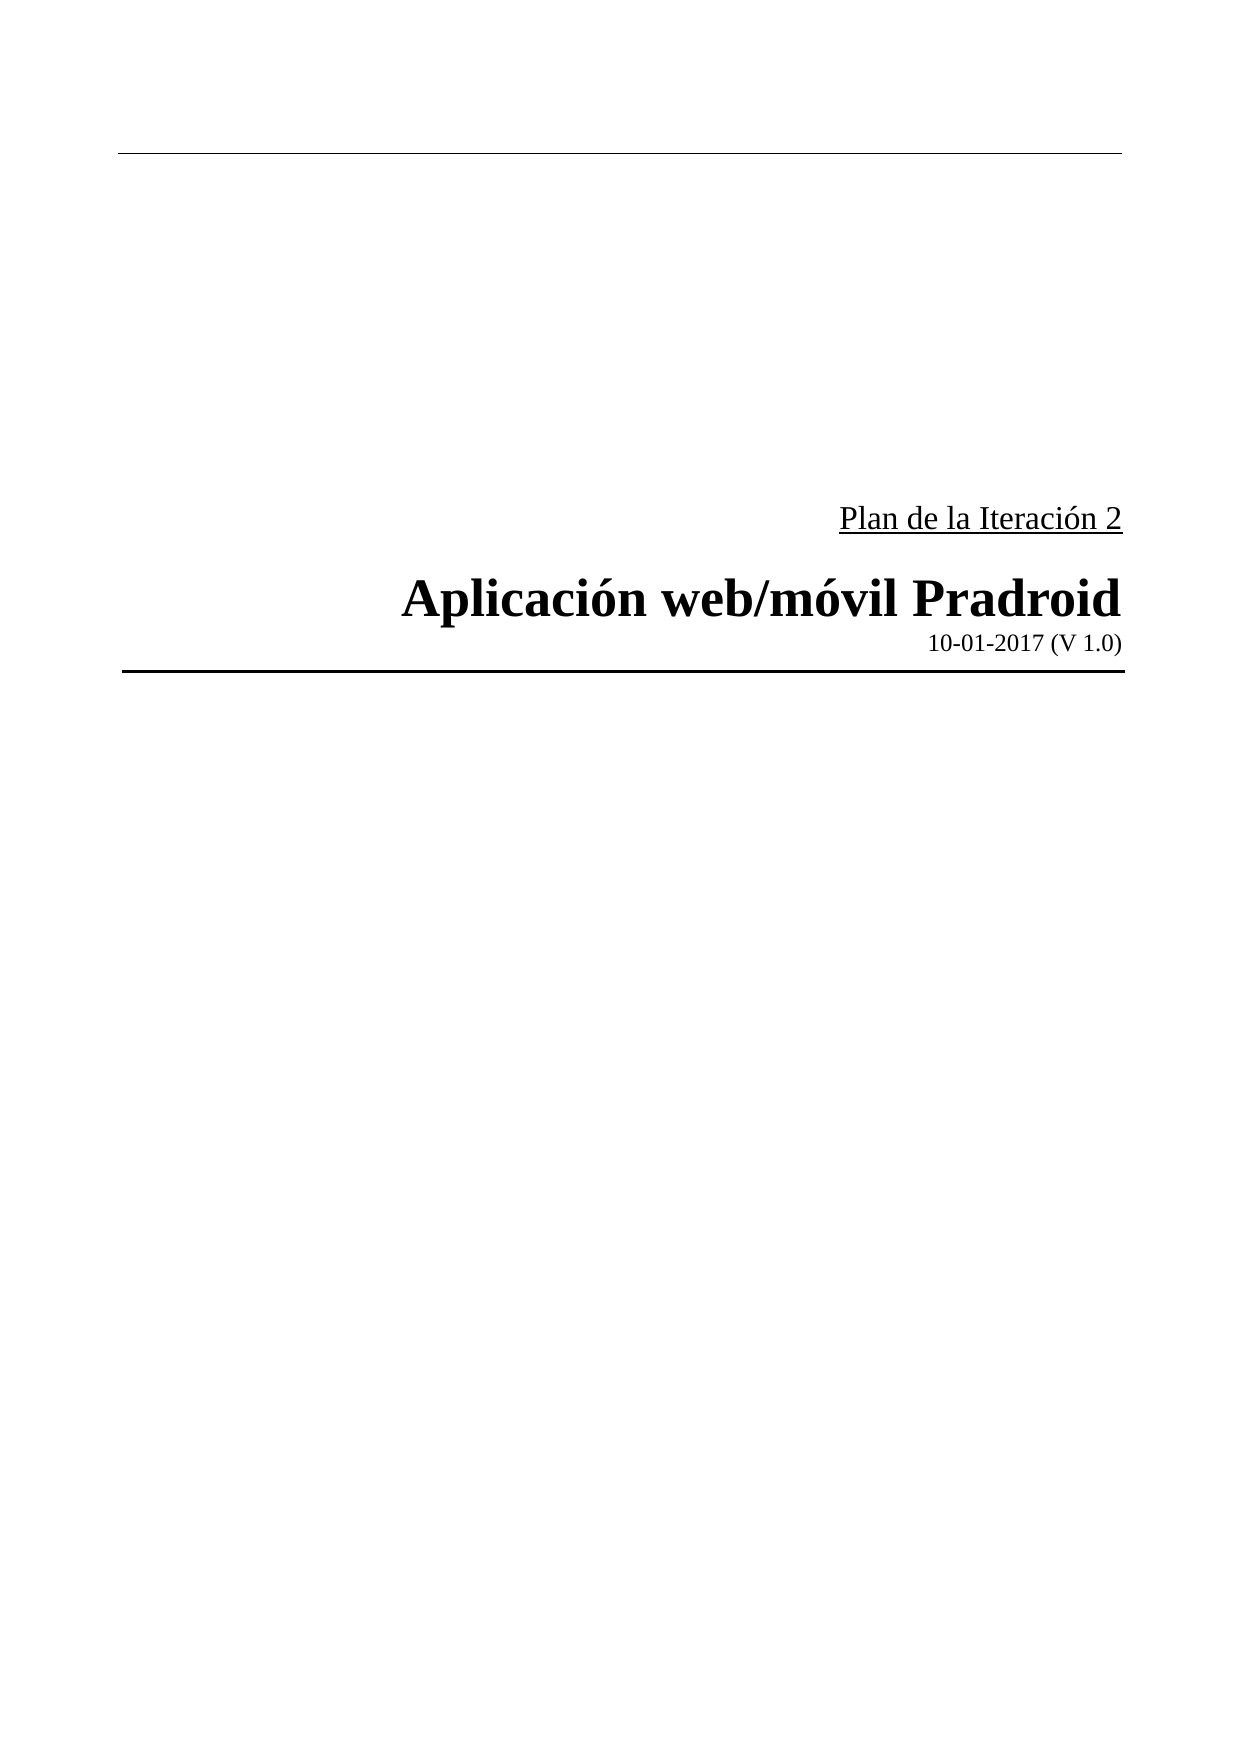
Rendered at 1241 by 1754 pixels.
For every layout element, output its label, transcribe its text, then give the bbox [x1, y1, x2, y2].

text 10-01-2017 (V 1.0) [118, 628, 1122, 657]
text Aplicación web/móvil Pradroid [118, 566, 1122, 628]
text Plan de la Iteración 2 [118, 498, 1122, 537]
